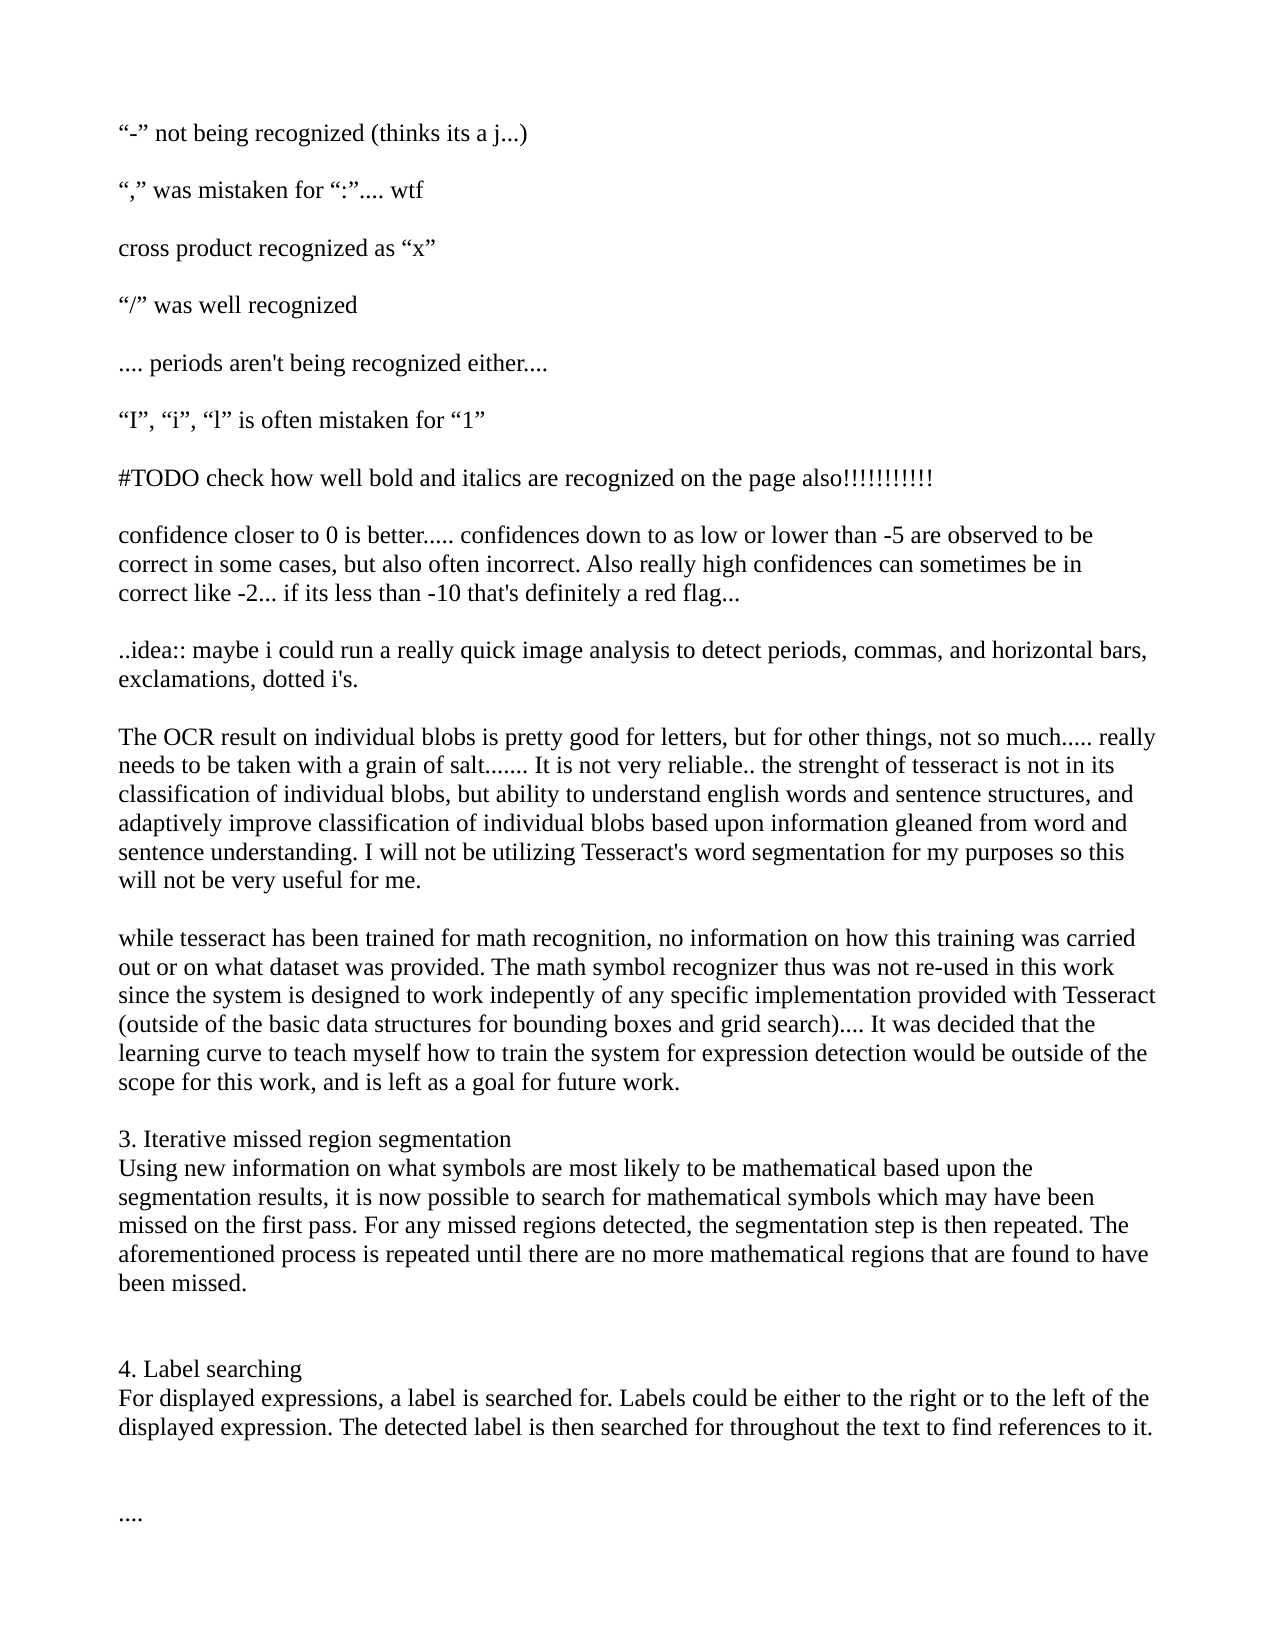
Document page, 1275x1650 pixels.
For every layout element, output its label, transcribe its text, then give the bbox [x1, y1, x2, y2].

text “,” was mistaken for “:”.... wtf [118, 176, 1157, 204]
text “-” not being recognized (thinks its a j...) [118, 118, 1157, 147]
text ..idea:: maybe i could run a really quick image analysis to detect periods, commas, and horizontal bars, exclamations, dotted i's. [118, 636, 1157, 693]
text 4. Label searching [118, 1354, 1157, 1383]
text For displayed expressions, a label is searched for. Labels could be either to the right or to the left of the displayed expression. The detected label is then searched for throughout the text to find references to it. [118, 1383, 1157, 1441]
text .... [118, 1498, 1157, 1527]
text while tesseract has been trained for math recognition, no information on how this training was carried out or on what dataset was provided. The math symbol recognizer thus was not re-used in this work since the system is designed to work indepently of any specific implementation provided with Tesseract (outside of the basic data structures for bounding boxes and grid search).... It was decided that the learning curve to teach myself how to train the system for expression detection would be outside of the scope for this work, and is left as a goal for future work. [118, 923, 1157, 1096]
text “/” was well recognized [118, 291, 1157, 319]
text #TODO check how well bold and italics are recognized on the page also!!!!!!!!!!! [118, 463, 1157, 492]
text .... periods aren't being recognized either.... [118, 348, 1157, 377]
text cross product recognized as “x” [118, 233, 1157, 262]
text Using new information on what symbols are most likely to be mathematical based upon the segmentation results, it is now possible to search for mathematical symbols which may have been missed on the first pass. For any missed regions detected, the segmentation step is then repeated. The aforementioned process is repeated until there are no more mathematical regions that are found to have been missed. [118, 1153, 1157, 1297]
text The OCR result on individual blobs is pretty good for letters, but for other things, not so much..... really needs to be taken with a grain of salt....... It is not very reliable.. the strenght of tesseract is not in its classification of individual blobs, but ability to understand english words and sentence structures, and adaptively improve classification of individual blobs based upon information gleaned from word and sentence understanding. I will not be utilizing Tesseract's word segmentation for my purposes so this will not be very useful for me. [118, 722, 1157, 894]
text 3. Iterative missed region segmentation [118, 1124, 1157, 1153]
text confidence closer to 0 is better..... confidences down to as low or lower than -5 are observed to be correct in some cases, but also often incorrect. Also really high confidences can sometimes be in correct like -2... if its less than -10 that's definitely a red flag... [118, 521, 1157, 607]
text “I”, “i”, “l” is often mistaken for “1” [118, 406, 1157, 434]
